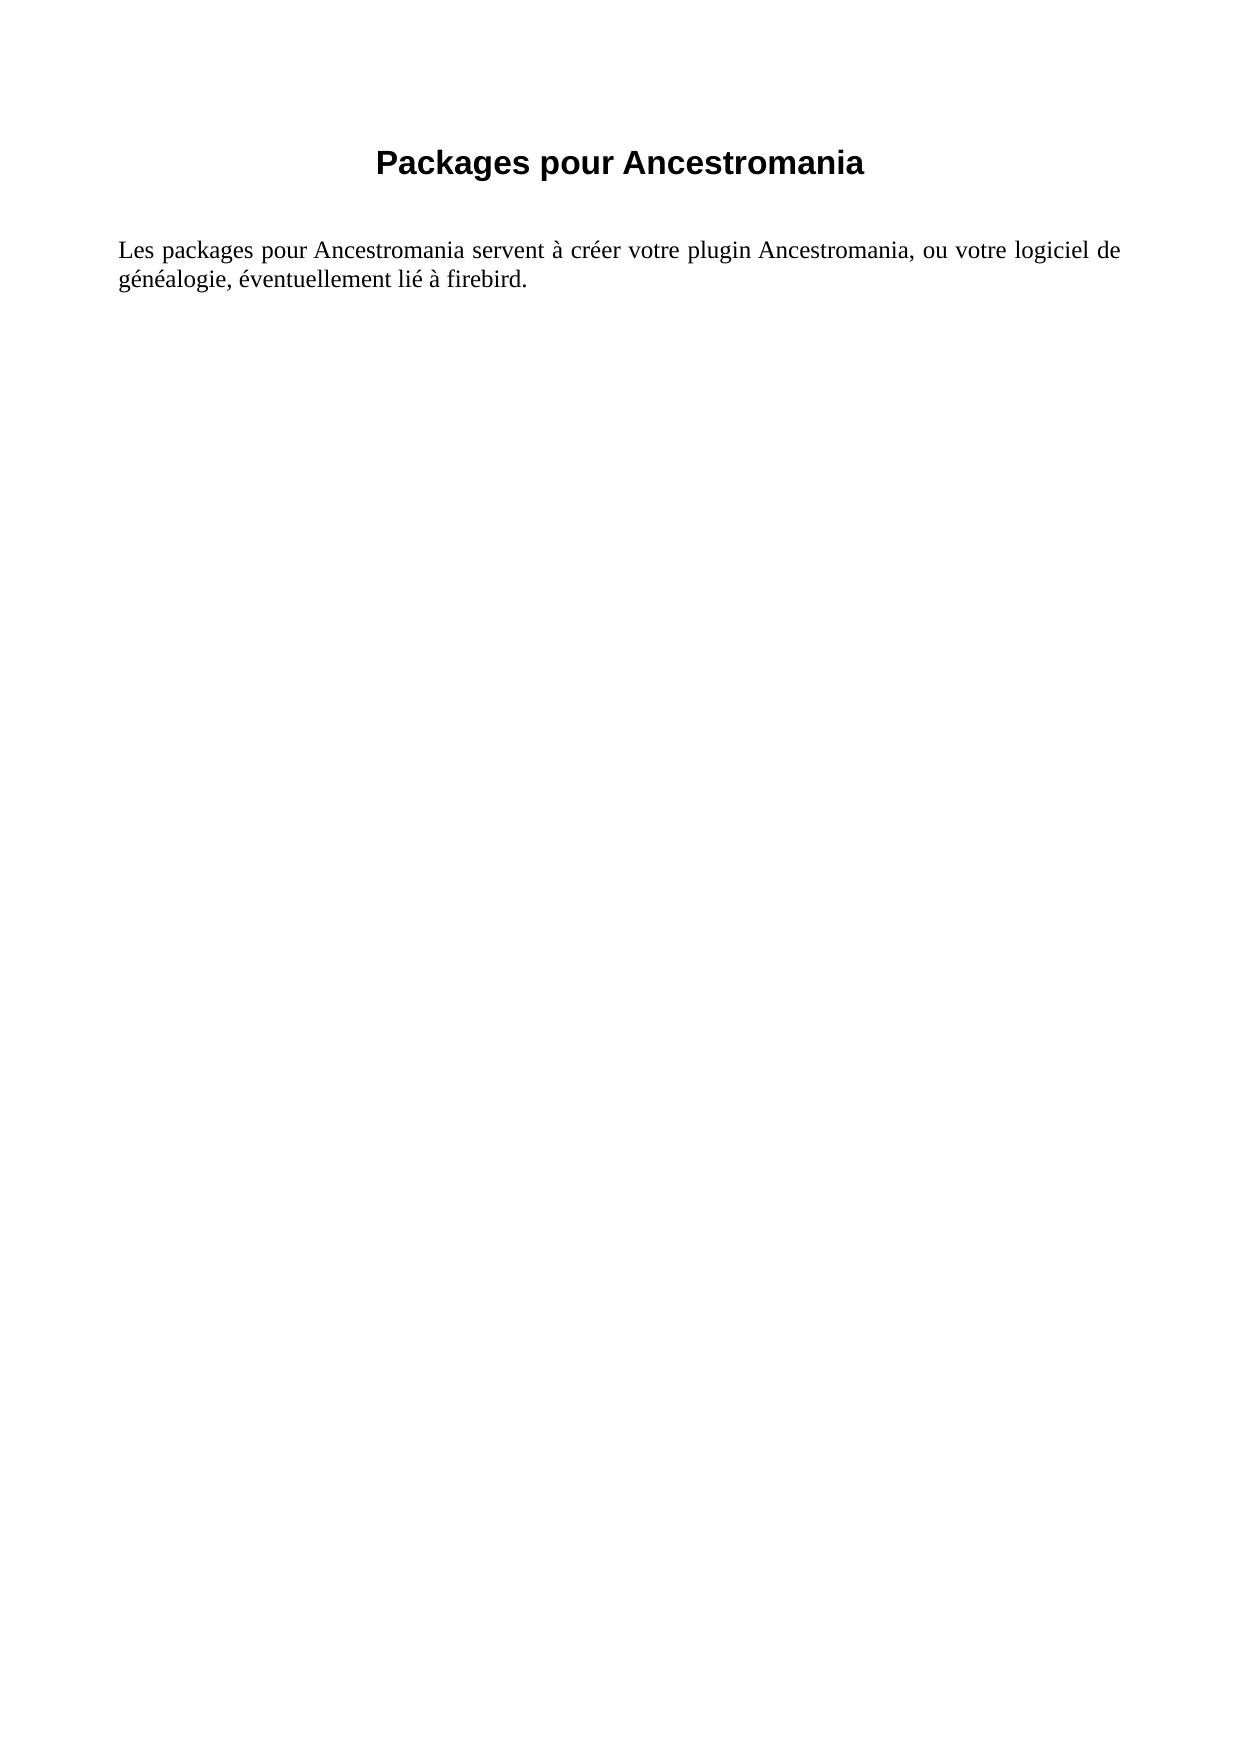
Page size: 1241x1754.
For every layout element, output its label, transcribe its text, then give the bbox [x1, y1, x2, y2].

subtitle Packages pour Ancestromania [118, 143, 1122, 182]
text Les packages pour Ancestromania servent à créer votre plugin Ancestromania, ou votre logiciel de généalogie, éventuellement lié à firebird. [118, 236, 1122, 293]
